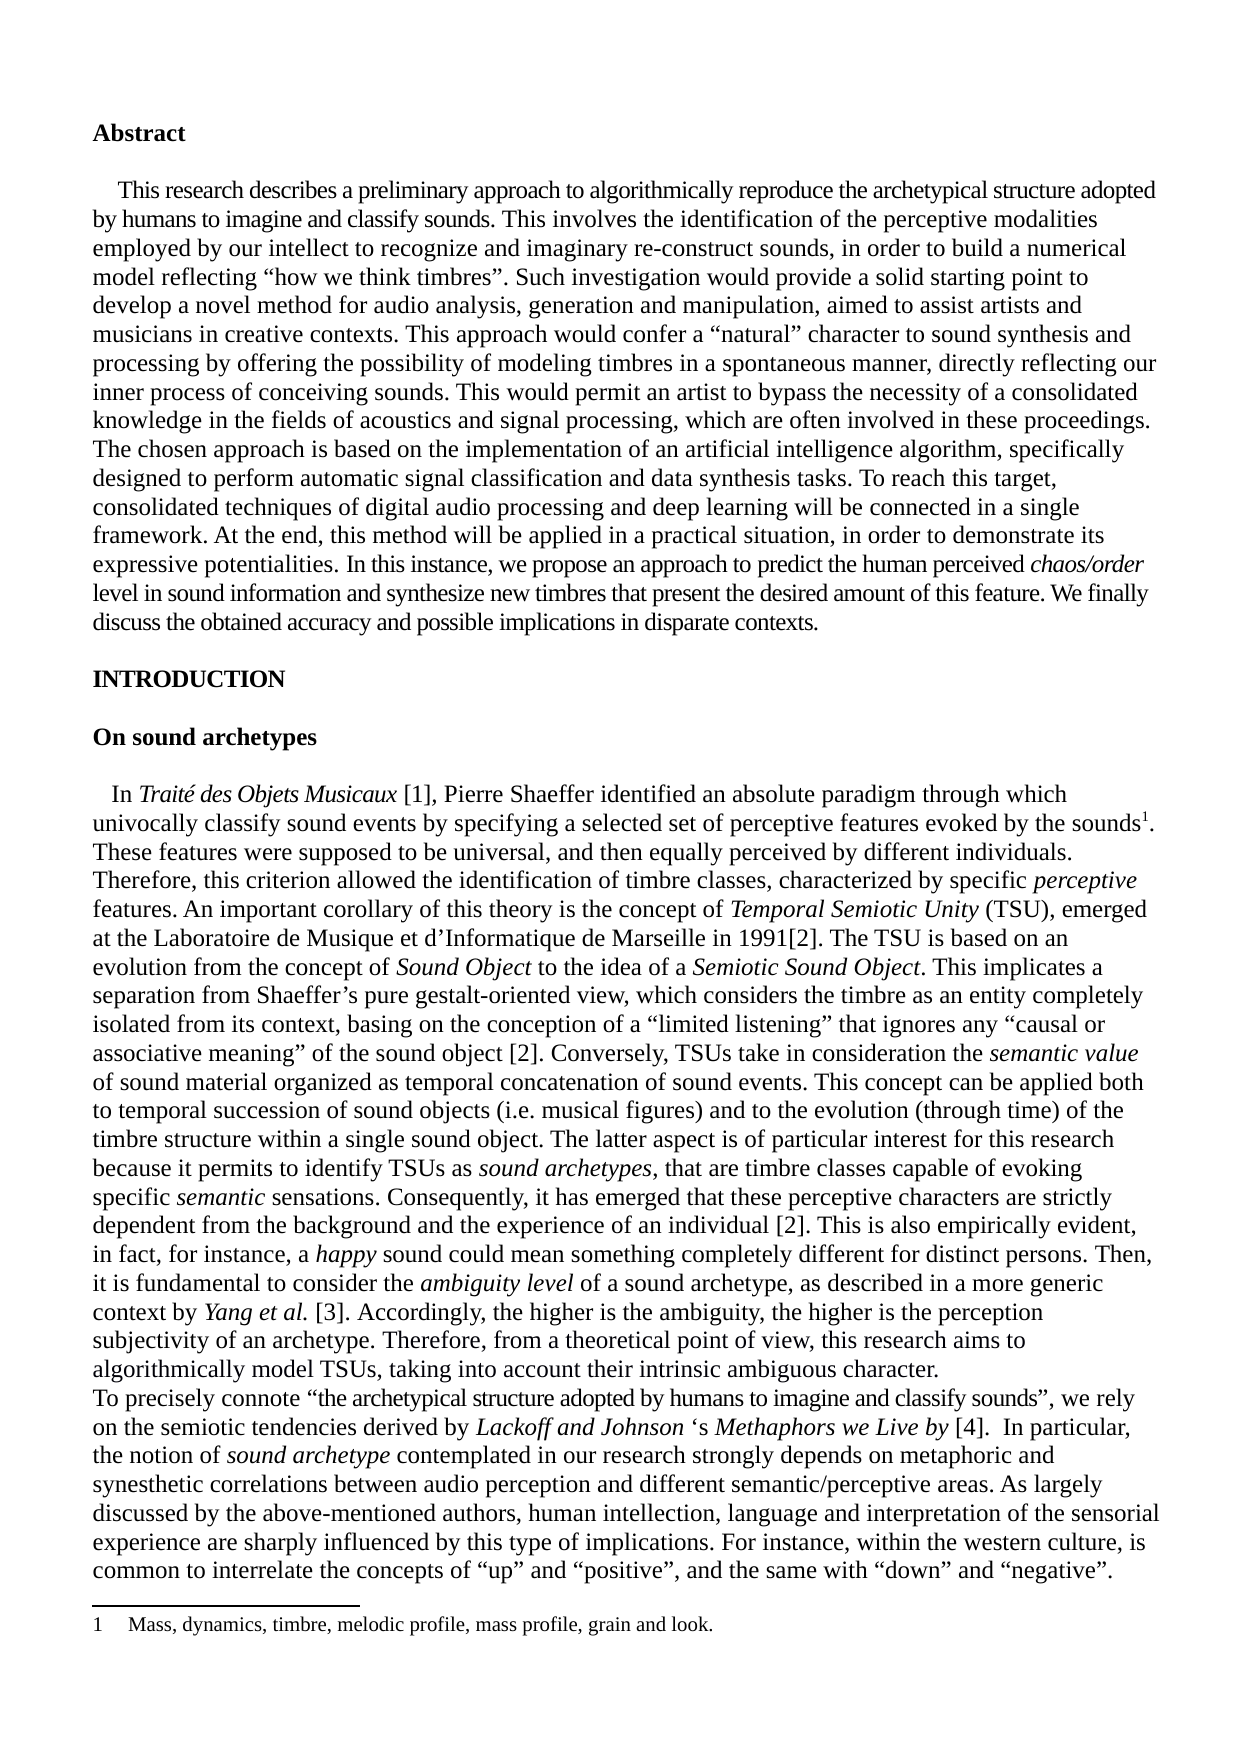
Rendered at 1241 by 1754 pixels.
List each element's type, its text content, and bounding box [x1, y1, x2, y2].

text On sound archetypes [92, 722, 1160, 751]
text Mass, dynamics, timbre, melodic profile, mass profile, grain and look. [92, 1612, 1160, 1636]
text To precisely connote “the archetypical structure adopted by humans to imagine and classify sounds”, we rely on the semiotic tendencies derived by Lackoff and Johnson ‘s Methaphors we Live by [4]. In particular, the notion of sound archetype contemplated in our research strongly depends on metaphoric and synesthetic correlations between audio perception and different semantic/perceptive areas. As largely discussed by the above-mentioned authors, human intellection, language and interpretation of the sensorial experience are sharply influenced by this type of implications. For instance, within the western culture, is common to interrelate the concepts of “up” and “positive”, and the same with “down” and “negative”. [92, 1383, 1160, 1584]
text This research describes a preliminary approach to algorithmically reproduce the archetypical structure adopted by humans to imagine and classify sounds. This involves the identification of the perceptive modalities employed by our intellect to recognize and imaginary re-construct sounds, in order to build a numerical model reflecting “how we think timbres”. Such investigation would provide a solid starting point to develop a novel method for audio analysis, generation and manipulation, aimed to assist artists and musicians in creative contexts. This approach would confer a “natural” character to sound synthesis and processing by offering the possibility of modeling timbres in a spontaneous manner, directly reflecting our inner process of conceiving sounds. This would permit an artist to bypass the necessity of a consolidated knowledge in the fields of acoustics and signal processing, which are often involved in these proceedings. The chosen approach is based on the implementation of an artificial intelligence algorithm, specifically designed to perform automatic signal classification and data synthesis tasks. To reach this target, consolidated techniques of digital audio processing and deep learning will be connected in a single framework. At the end, this method will be applied in a practical situation, in order to demonstrate its expressive potentialities. In this instance, we propose an approach to predict the human perceived chaos/order level in sound information and synthesize new timbres that present the desired amount of this feature. We finally discuss the obtained accuracy and possible implications in disparate contexts. [92, 176, 1160, 636]
text In Traité des Objets Musicaux [1], Pierre Shaeffer identified an absolute paradigm through which univocally classify sound events by specifying a selected set of perceptive features evoked by the sounds. These features were supposed to be universal, and then equally perceived by different individuals. Therefore, this criterion allowed the identification of timbre classes, characterized by specific perceptive features. An important corollary of this theory is the concept of Temporal Semiotic Unity (TSU), emerged at the Laboratoire de Musique et d’Informatique de Marseille in 1991[2]. The TSU is based on an evolution from the concept of Sound Object to the idea of a Semiotic Sound Object. This implicates a separation from Shaeffer’s pure gestalt-oriented view, which considers the timbre as an entity completely isolated from its context, basing on the conception of a “limited listening” that ignores any “causal or associative meaning” of the sound object [2]. Conversely, TSUs take in consideration the semantic value of sound material organized as temporal concatenation of sound events. This concept can be applied both to temporal succession of sound objects (i.e. musical figures) and to the evolution (through time) of the timbre structure within a single sound object. The latter aspect is of particular interest for this research because it permits to identify TSUs as sound archetypes, that are timbre classes capable of evoking specific semantic sensations. Consequently, it has emerged that these perceptive characters are strictly dependent from the background and the experience of an individual [2]. This is also empirically evident, in fact, for instance, a happy sound could mean something completely different for distinct persons. Then, it is fundamental to consider the ambiguity level of a sound archetype, as described in a more generic context by Yang et al. [3]. Accordingly, the higher is the ambiguity, the higher is the perception subjectivity of an archetype. Therefore, from a theoretical point of view, this research aims to algorithmically model TSUs, taking into account their intrinsic ambiguous character. [92, 779, 1160, 1383]
text Abstract [92, 118, 1160, 147]
text INTRODUCTION [92, 664, 1160, 693]
